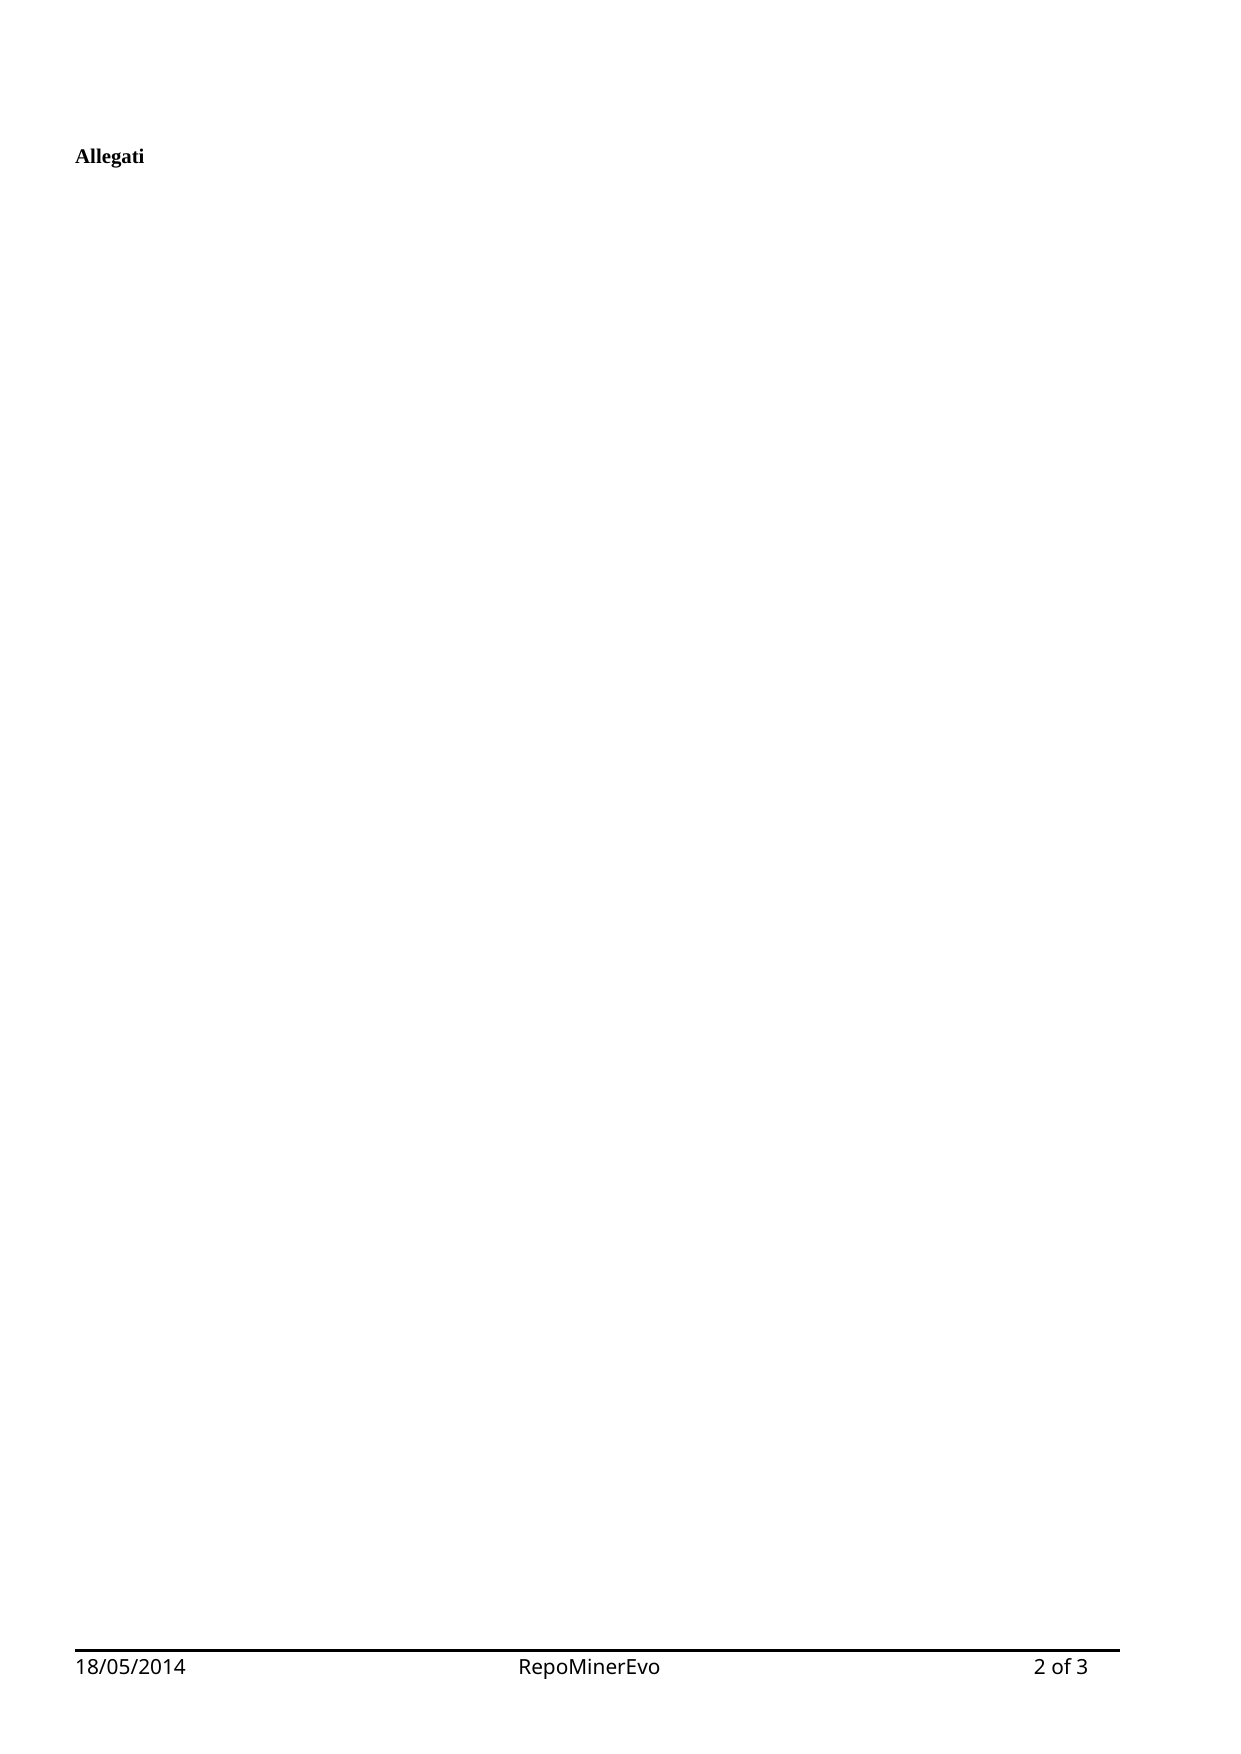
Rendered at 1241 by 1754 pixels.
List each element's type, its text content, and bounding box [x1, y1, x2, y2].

subtitle Allegati [75, 144, 1120, 168]
